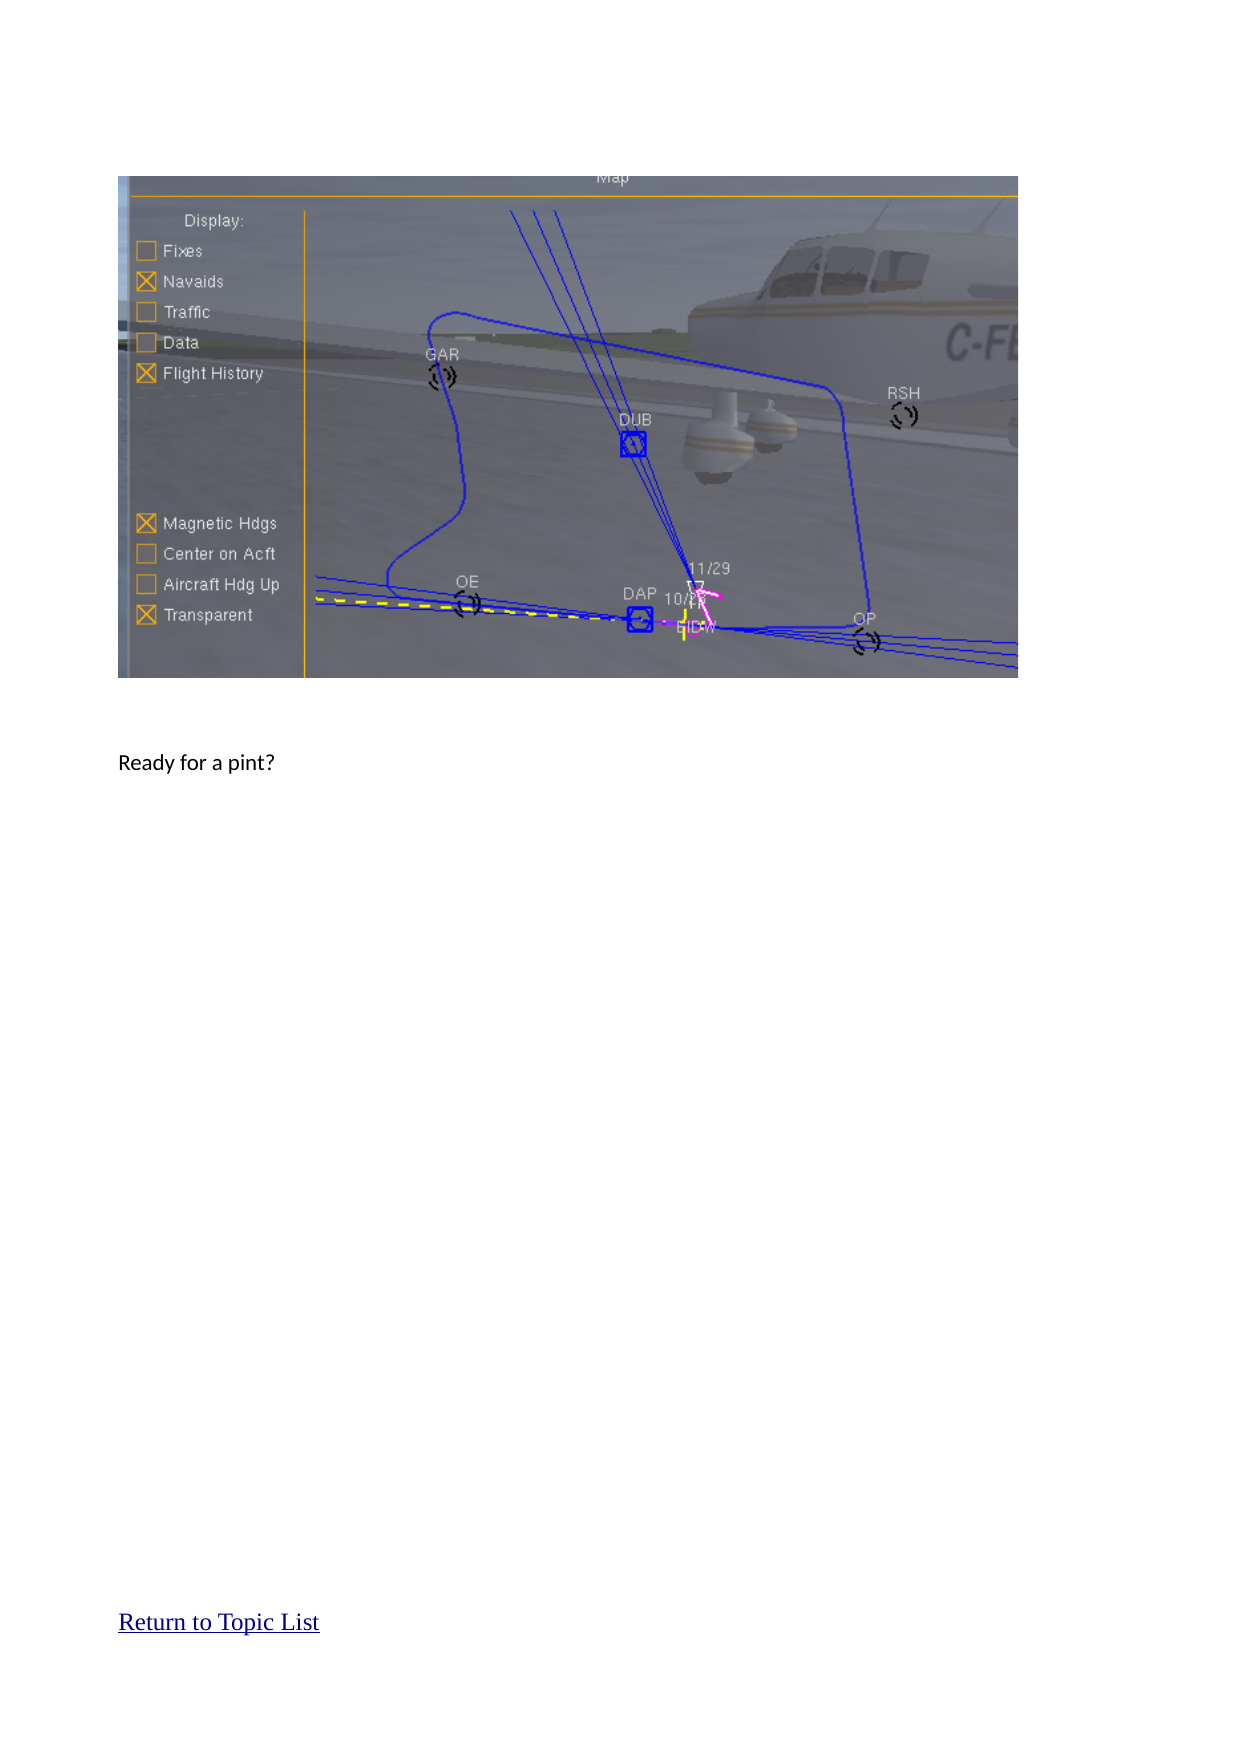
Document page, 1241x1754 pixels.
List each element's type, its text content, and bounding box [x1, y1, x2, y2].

text Ready for a pint? [118, 748, 1122, 776]
